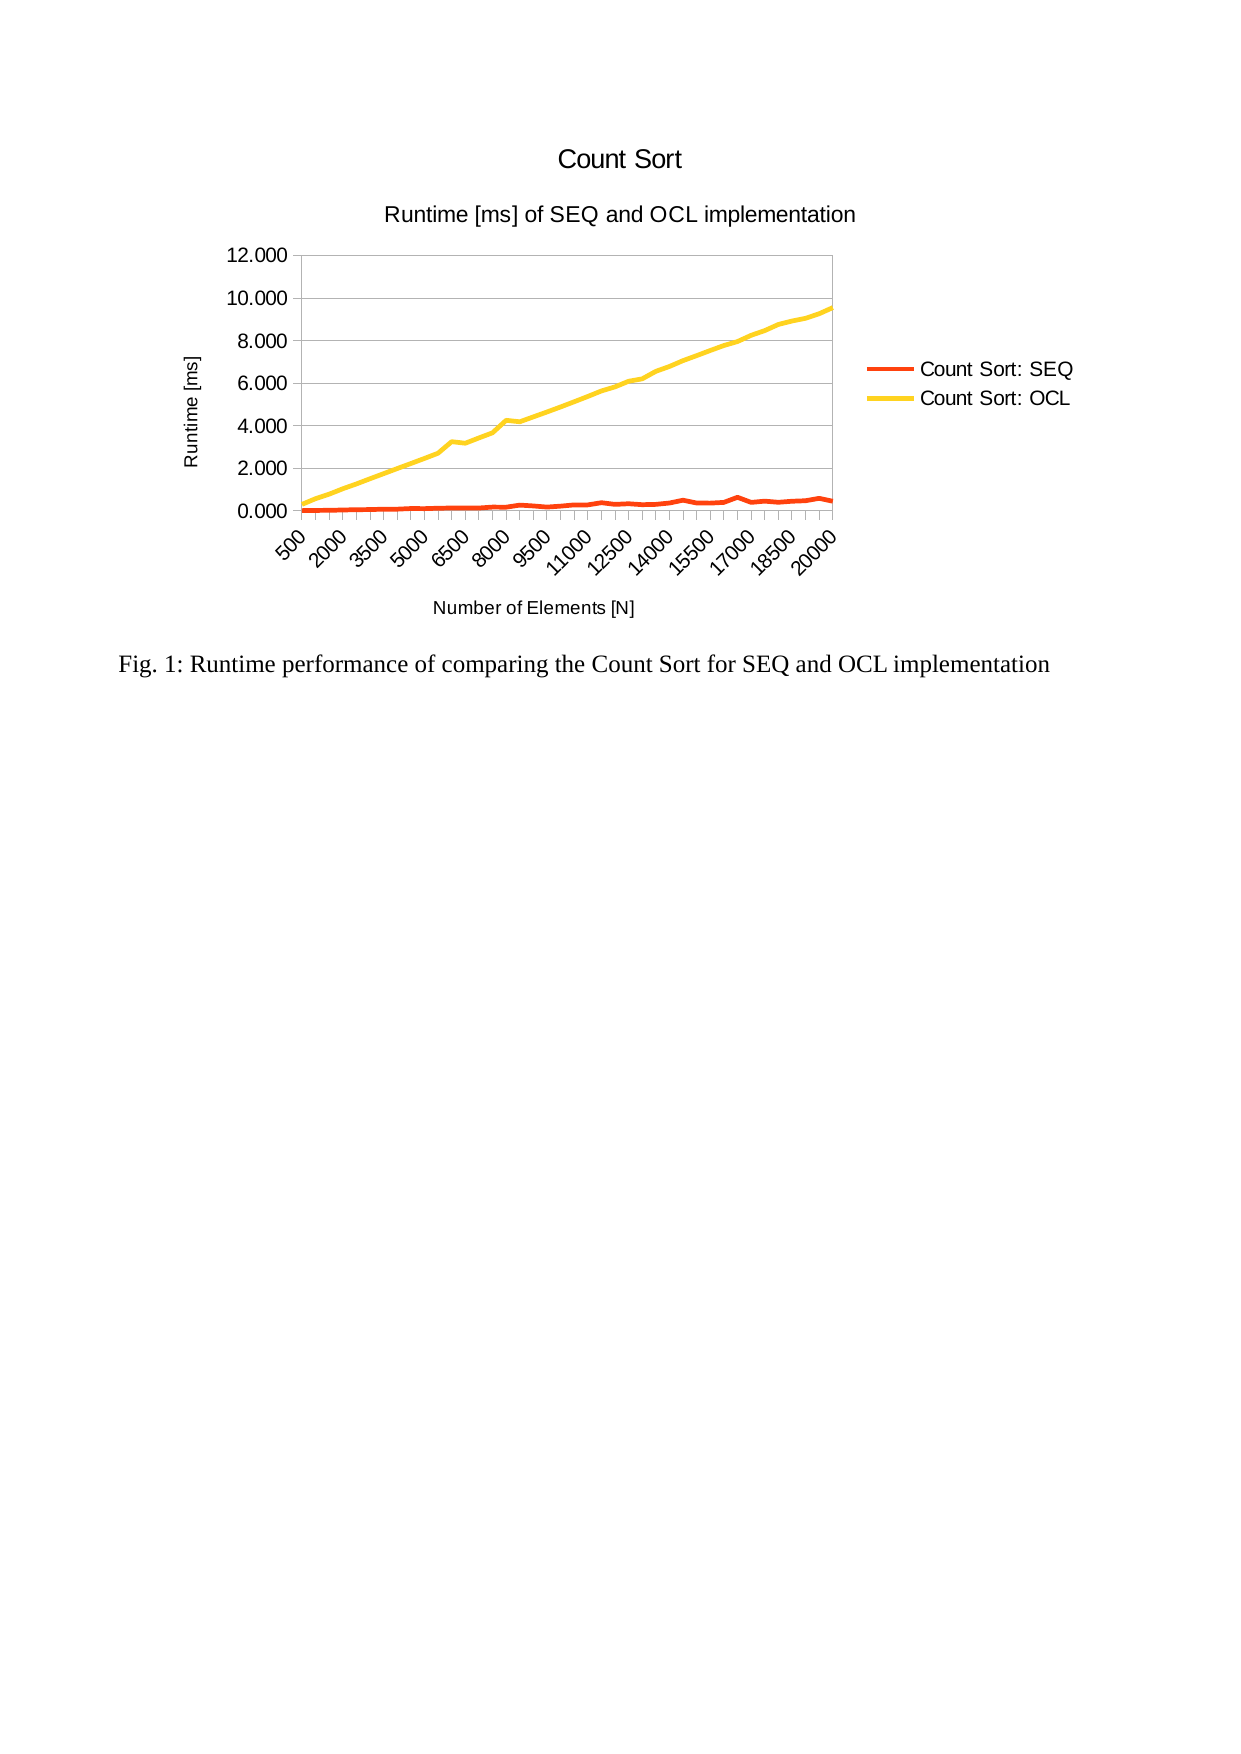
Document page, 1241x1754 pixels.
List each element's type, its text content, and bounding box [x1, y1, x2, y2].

text Fig. 1: Runtime performance of comparing the Count Sort for SEQ and OCL implementation [118, 118, 1122, 678]
